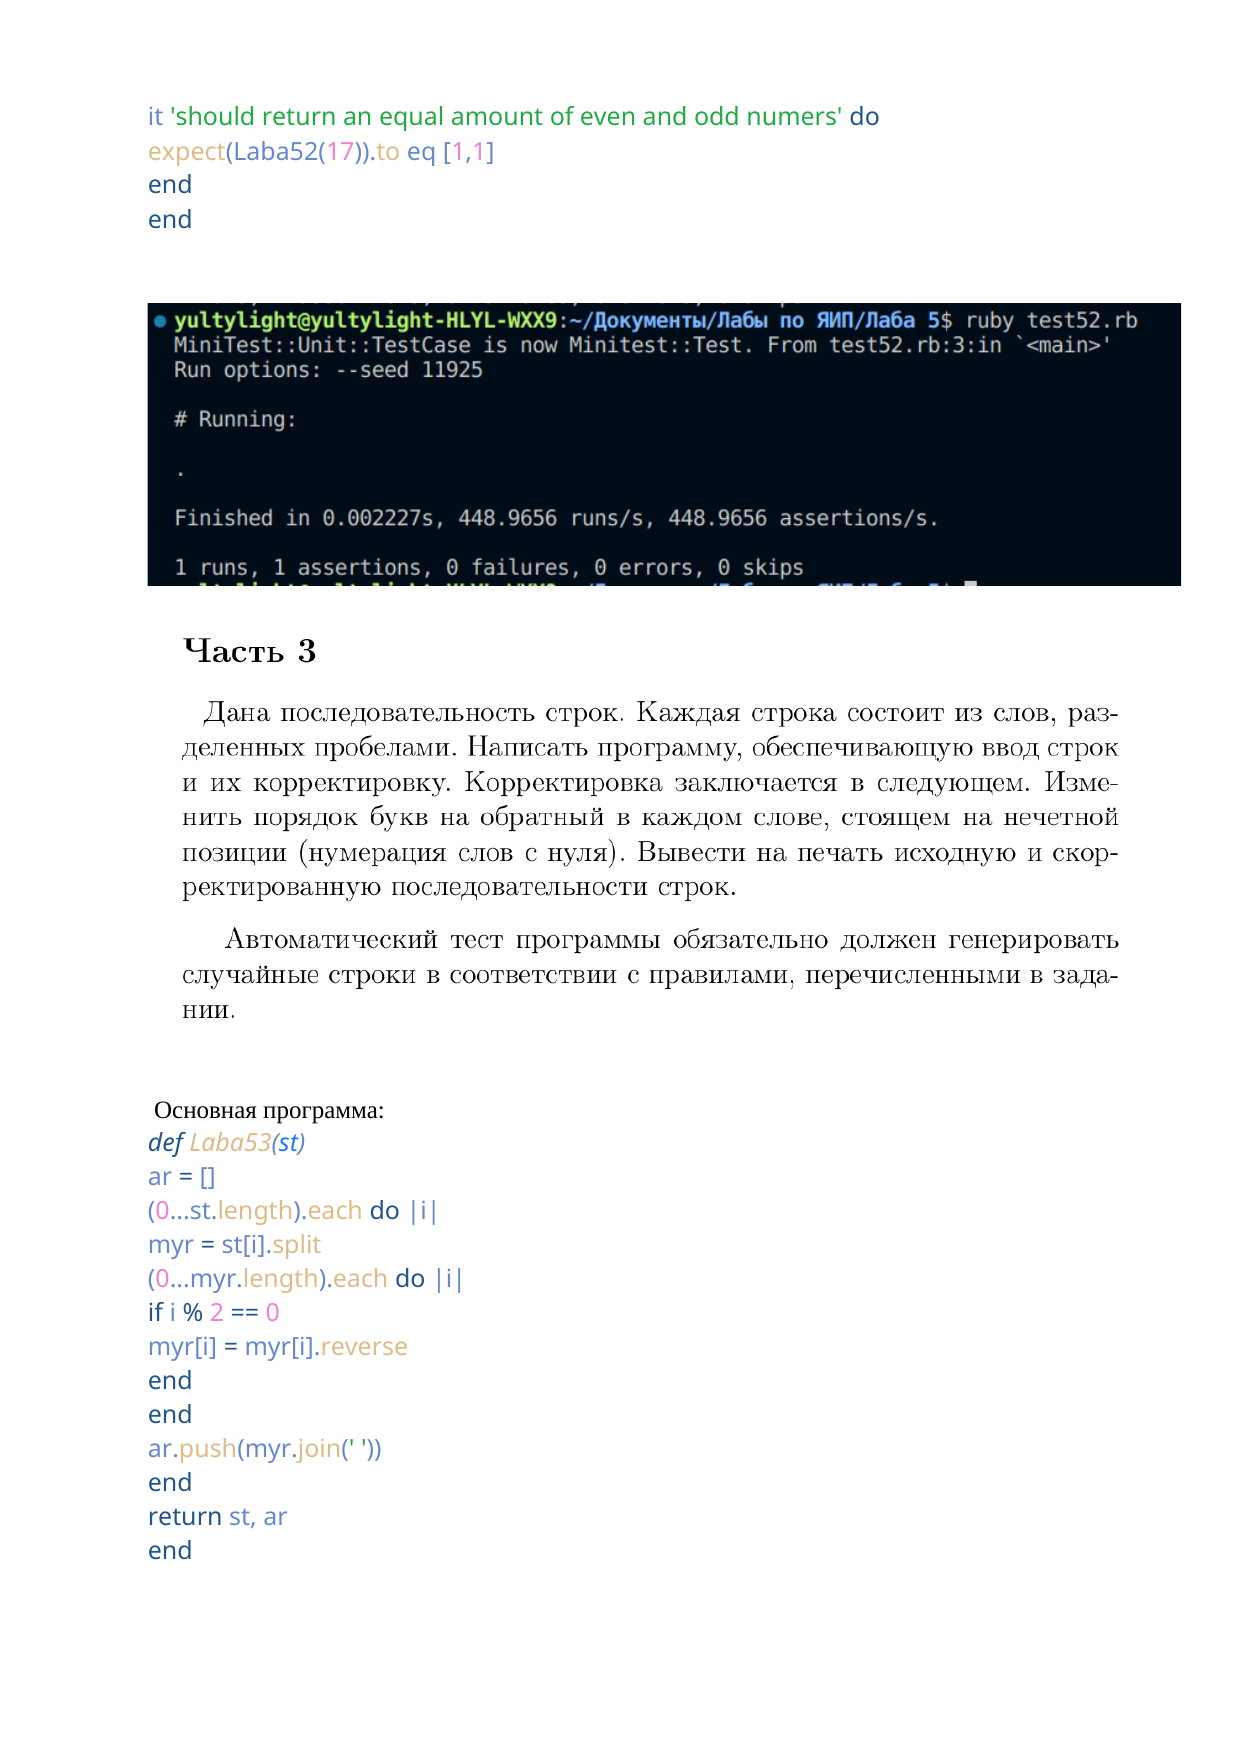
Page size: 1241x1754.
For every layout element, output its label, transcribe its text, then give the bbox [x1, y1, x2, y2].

text end [148, 201, 1181, 235]
picture [147, 620, 1182, 1028]
text ar = [] [148, 1158, 1181, 1192]
text end [148, 1397, 1181, 1431]
text expect(Laba52(17)).to eq [1,1] [148, 133, 1181, 167]
text end [148, 1533, 1181, 1567]
text end [148, 167, 1181, 201]
text ar.push(myr.join(' ')) [148, 1431, 1181, 1465]
text end [148, 1363, 1181, 1397]
text myr = st[i].split [148, 1226, 1181, 1260]
text myr[i] = myr[i].reverse [148, 1328, 1181, 1363]
text (0...myr.length).each do |i| [148, 1260, 1181, 1294]
text Основная программа: [148, 1095, 1181, 1124]
text if i % 2 == 0 [148, 1294, 1181, 1328]
text return st, ar [148, 1499, 1181, 1533]
text end [148, 1465, 1181, 1499]
picture [147, 303, 1182, 586]
text it 'should return an equal amount of even and odd numers' do [148, 99, 1181, 133]
text (0...st.length).each do |i| [148, 1192, 1181, 1226]
text def Laba53(st) [148, 1124, 1181, 1158]
